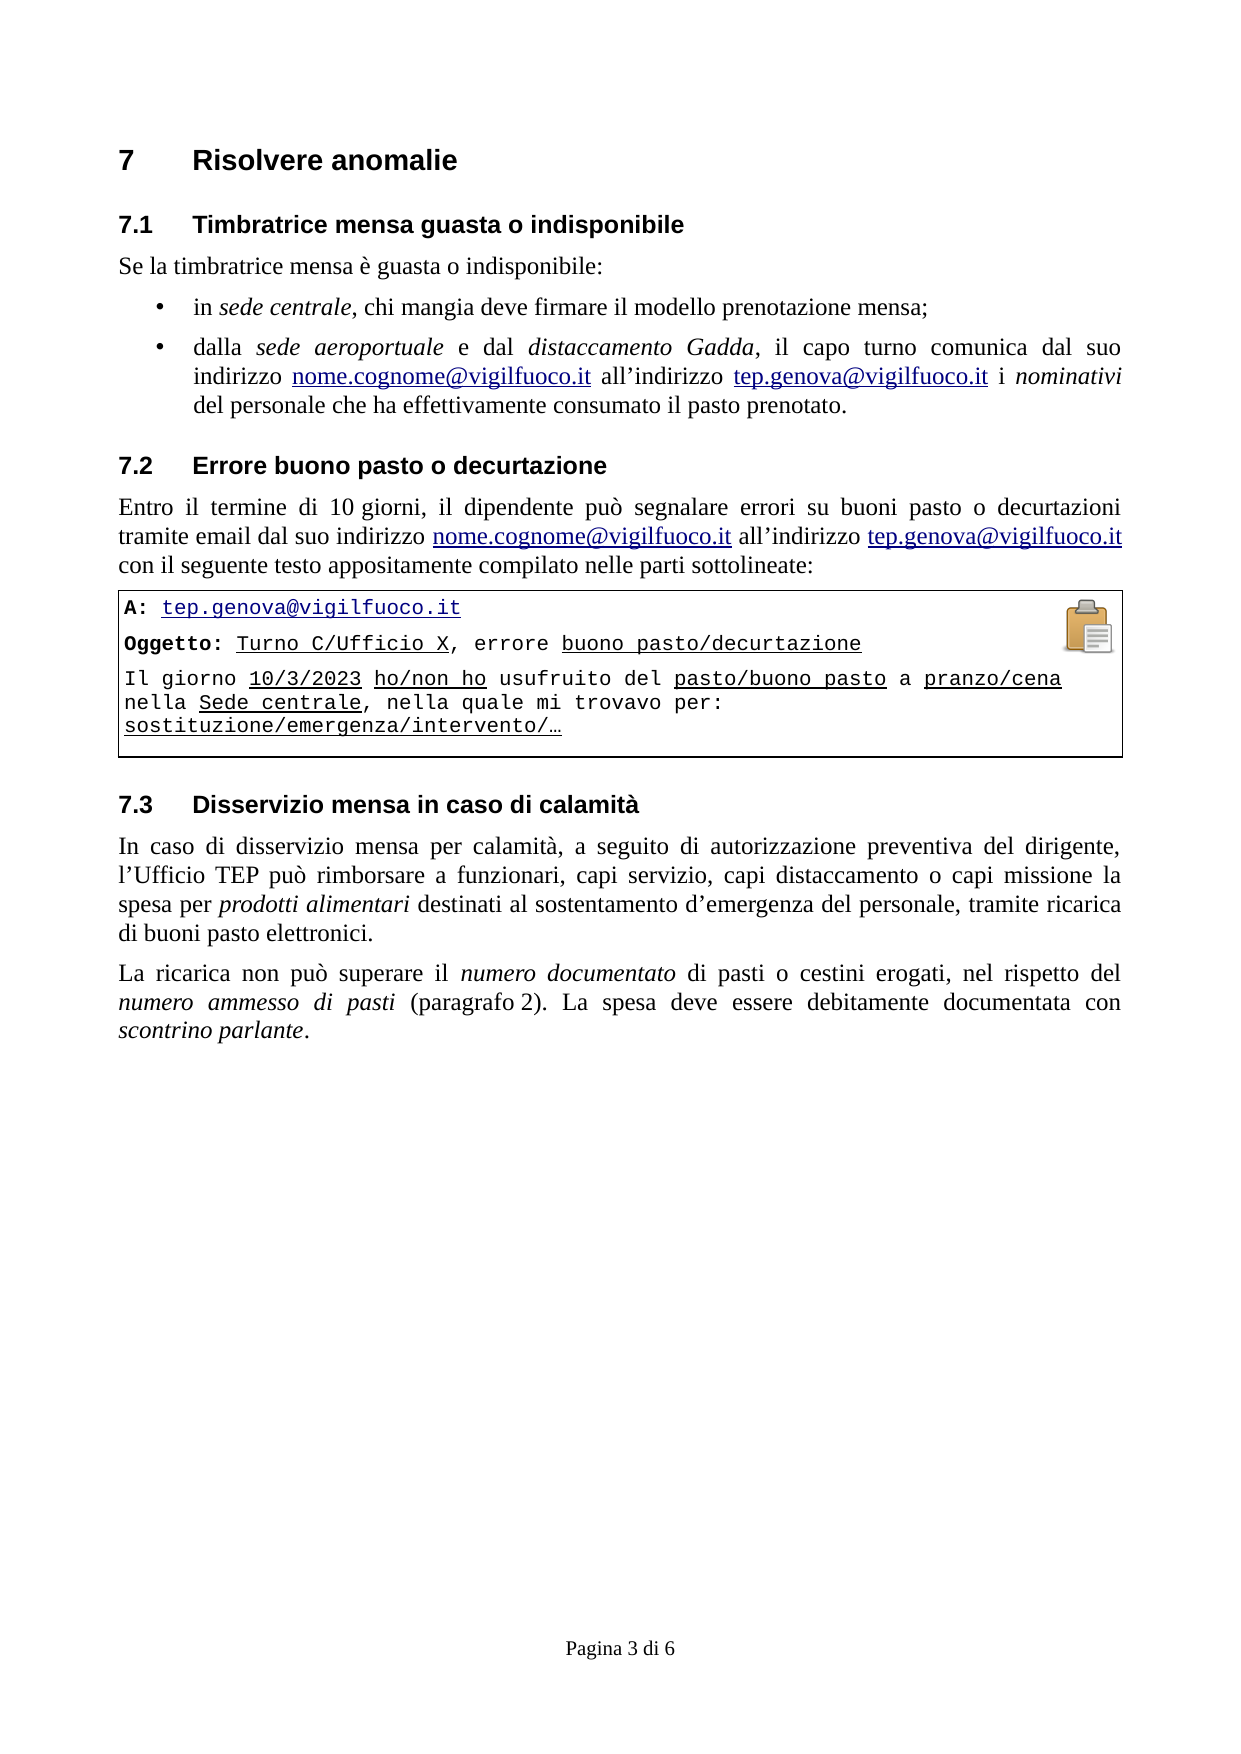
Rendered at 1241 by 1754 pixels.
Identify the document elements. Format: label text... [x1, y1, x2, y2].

list in sede centrale, chi mangia deve firmare il modello prenotazione mensa; [156, 292, 1122, 321]
subtitle Errore buono pasto o decurtazione [118, 451, 1122, 480]
list dalla sede aeroportuale e dal distaccamento Gadda, il capo turno comunica dal suo indirizzo nome.cognome@vigilfuoco.it all’indirizzo tep.genova@vigilfuoco.it i nominativi del personale che ha effettivamente consumato il pasto prenotato. [156, 332, 1122, 418]
text La ricarica non può superare il numero documentato di pasti o cestini erogati, nel rispetto del numero ammesso di pasti (paragrafo 2). La spesa deve essere debitamente documentata con scontrino parlante. [118, 958, 1122, 1044]
text Entro il termine di 10 giorni, il dipendente può segnalare errori su buoni pasto o decurtazioni tramite email dal suo indirizzo nome.cognome@vigilfuoco.it all’indirizzo tep.genova@vigilfuoco.it con il seguente testo appositamente compilato nelle parti sottolineate: [118, 492, 1122, 579]
picture [1055, 597, 1117, 659]
subtitle Timbratrice mensa guasta o indisponibile [118, 210, 1122, 239]
table_header A: tep.genova@vigilfuoco.it Oggetto: Turno C/Ufficio X, errore buono pasto/decurtazione Il giorno 10/3/2023 ho/non ho usufruito del pasto/buono pasto a pranzo/cena nella Sede centrale, nella quale mi trovavo per: sostituzione/emergenza/intervento/… [119, 591, 1122, 756]
subtitle Disservizio mensa in caso di calamità [118, 790, 1122, 819]
text In caso di disservizio mensa per calamità, a seguito di autorizzazione preventiva del dirigente, l’Ufficio TEP può rimborsare a funzionari, capi servizio, capi distaccamento o capi missione la spesa per prodotti alimentari destinati al sostentamento d’emergenza del personale, tramite ricarica di buoni pasto elettronici. [118, 831, 1122, 946]
subtitle Risolvere anomalie [118, 143, 1122, 177]
text Se la timbratrice mensa è guasta o indisponibile: [118, 251, 1122, 280]
